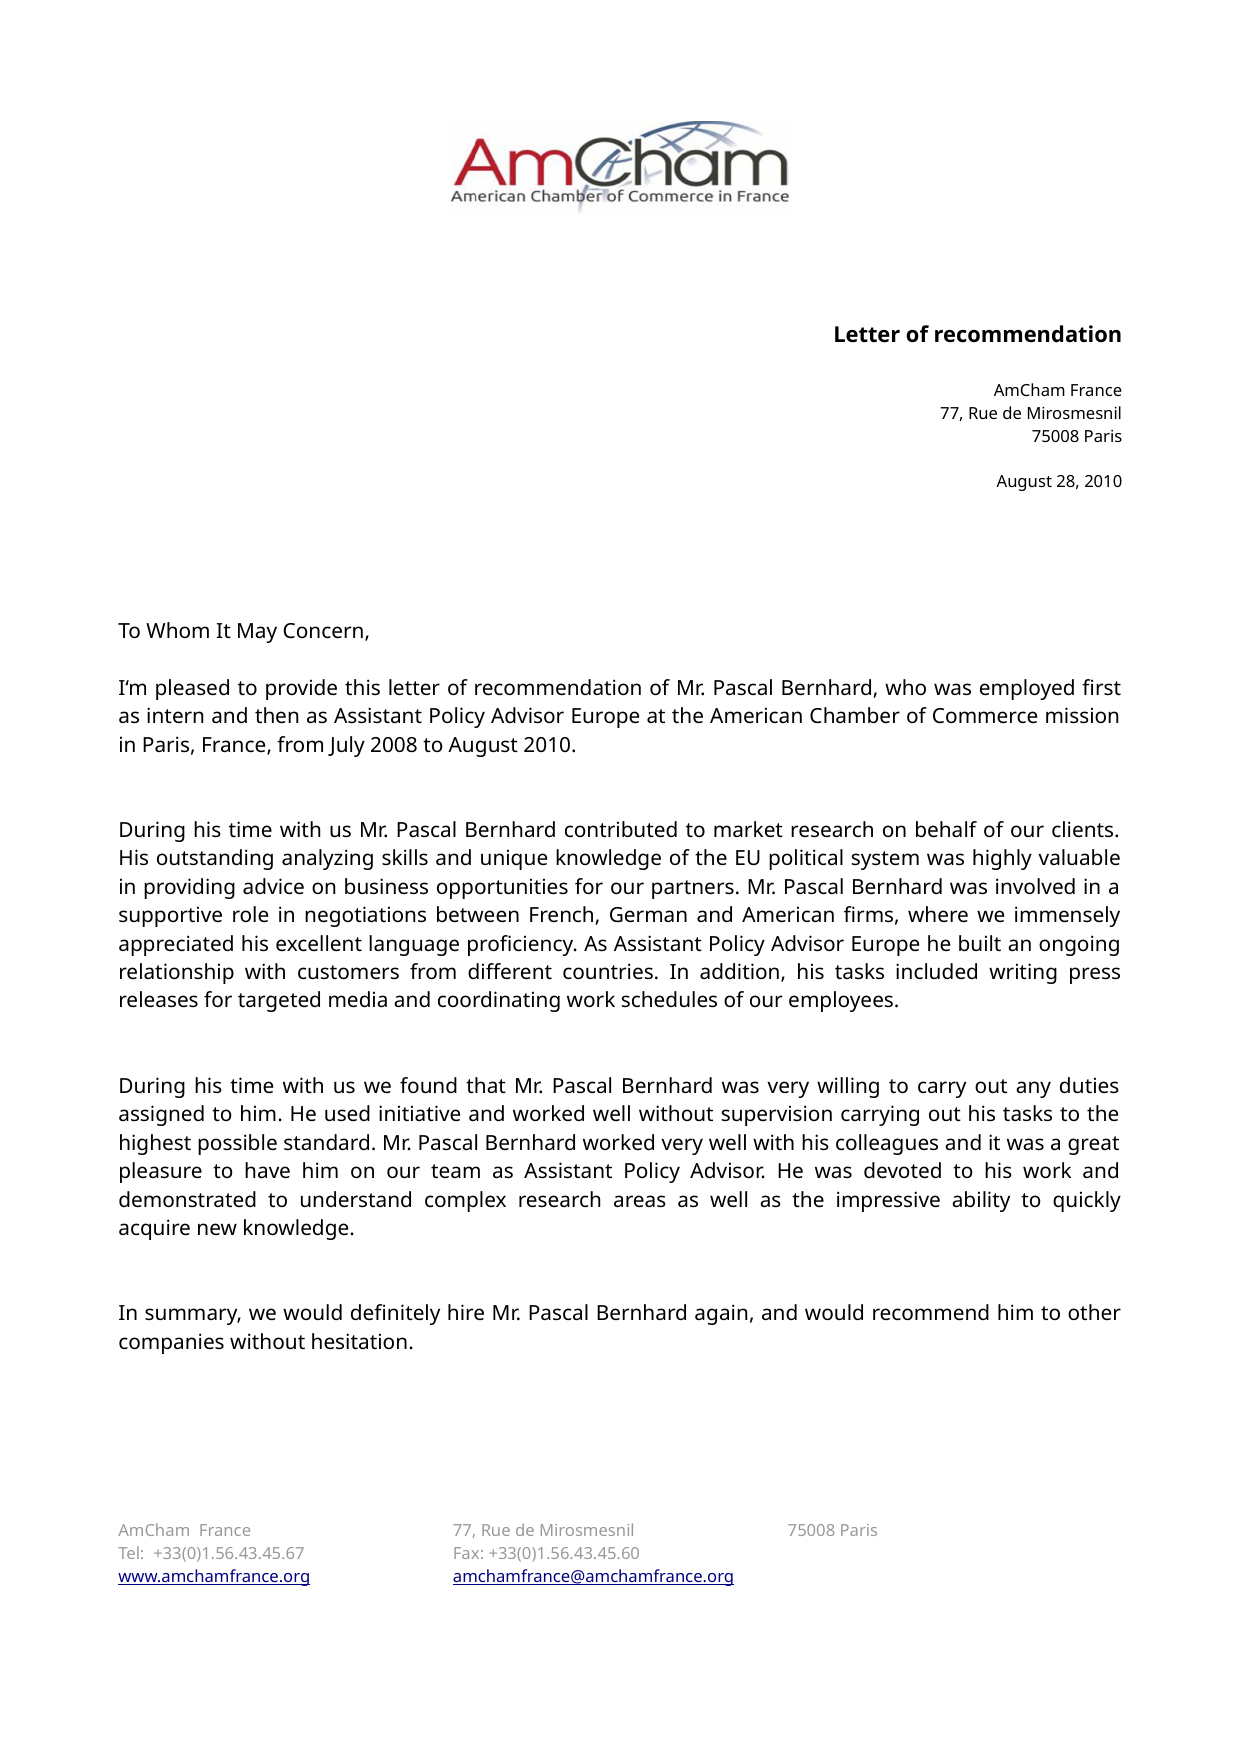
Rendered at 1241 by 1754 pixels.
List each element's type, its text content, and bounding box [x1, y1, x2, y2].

text During his time with us Mr. Pascal Bernhard contributed to market research on behalf of our clients. His outstanding analyzing skills and unique knowledge of the EU political system was highly valuable in providing advice on business opportunities for our partners. Mr. Pascal Bernhard was involved in a supportive role in negotiations between French, German and American firms, where we immensely appreciated his excellent language proficiency. As Assistant Policy Advisor Europe he built an ongoing relationship with customers from different countries. In addition, his tasks included writing press releases for targeted media and coordinating work schedules of our employees. [118, 815, 1122, 1014]
text 77, Rue de Mirosmesnil [118, 402, 1122, 424]
text I‘m pleased to provide this letter of recommendation of Mr. Pascal Bernhard, who was employed first as intern and then as Assistant Policy Advisor Europe at the American Chamber of Commerce mission in Paris, France, from July 2008 to August 2010. [118, 673, 1122, 758]
text During his time with us we found that Mr. Pascal Bernhard was very willing to carry out any duties assigned to him. He used initiative and worked well without supervision carrying out his tasks to the highest possible standard. Mr. Pascal Bernhard worked very well with his colleagues and it was a great pleasure to have him on our team as Assistant Policy Advisor. He was devoted to his work and demonstrated to understand complex research areas as well as the impressive ability to quickly acquire new knowledge. [118, 1071, 1122, 1242]
text 75008 Paris [118, 424, 1122, 447]
text AmCham France [118, 379, 1122, 402]
text In summary, we would definitely hire Mr. Pascal Bernhard again, and would recommend him to other companies without hesitation. [118, 1298, 1122, 1355]
text August 28, 2010 [118, 470, 1122, 492]
text Letter of recommendation [118, 319, 1122, 349]
text To Whom It May Concern, [118, 616, 1122, 644]
picture [451, 121, 790, 214]
